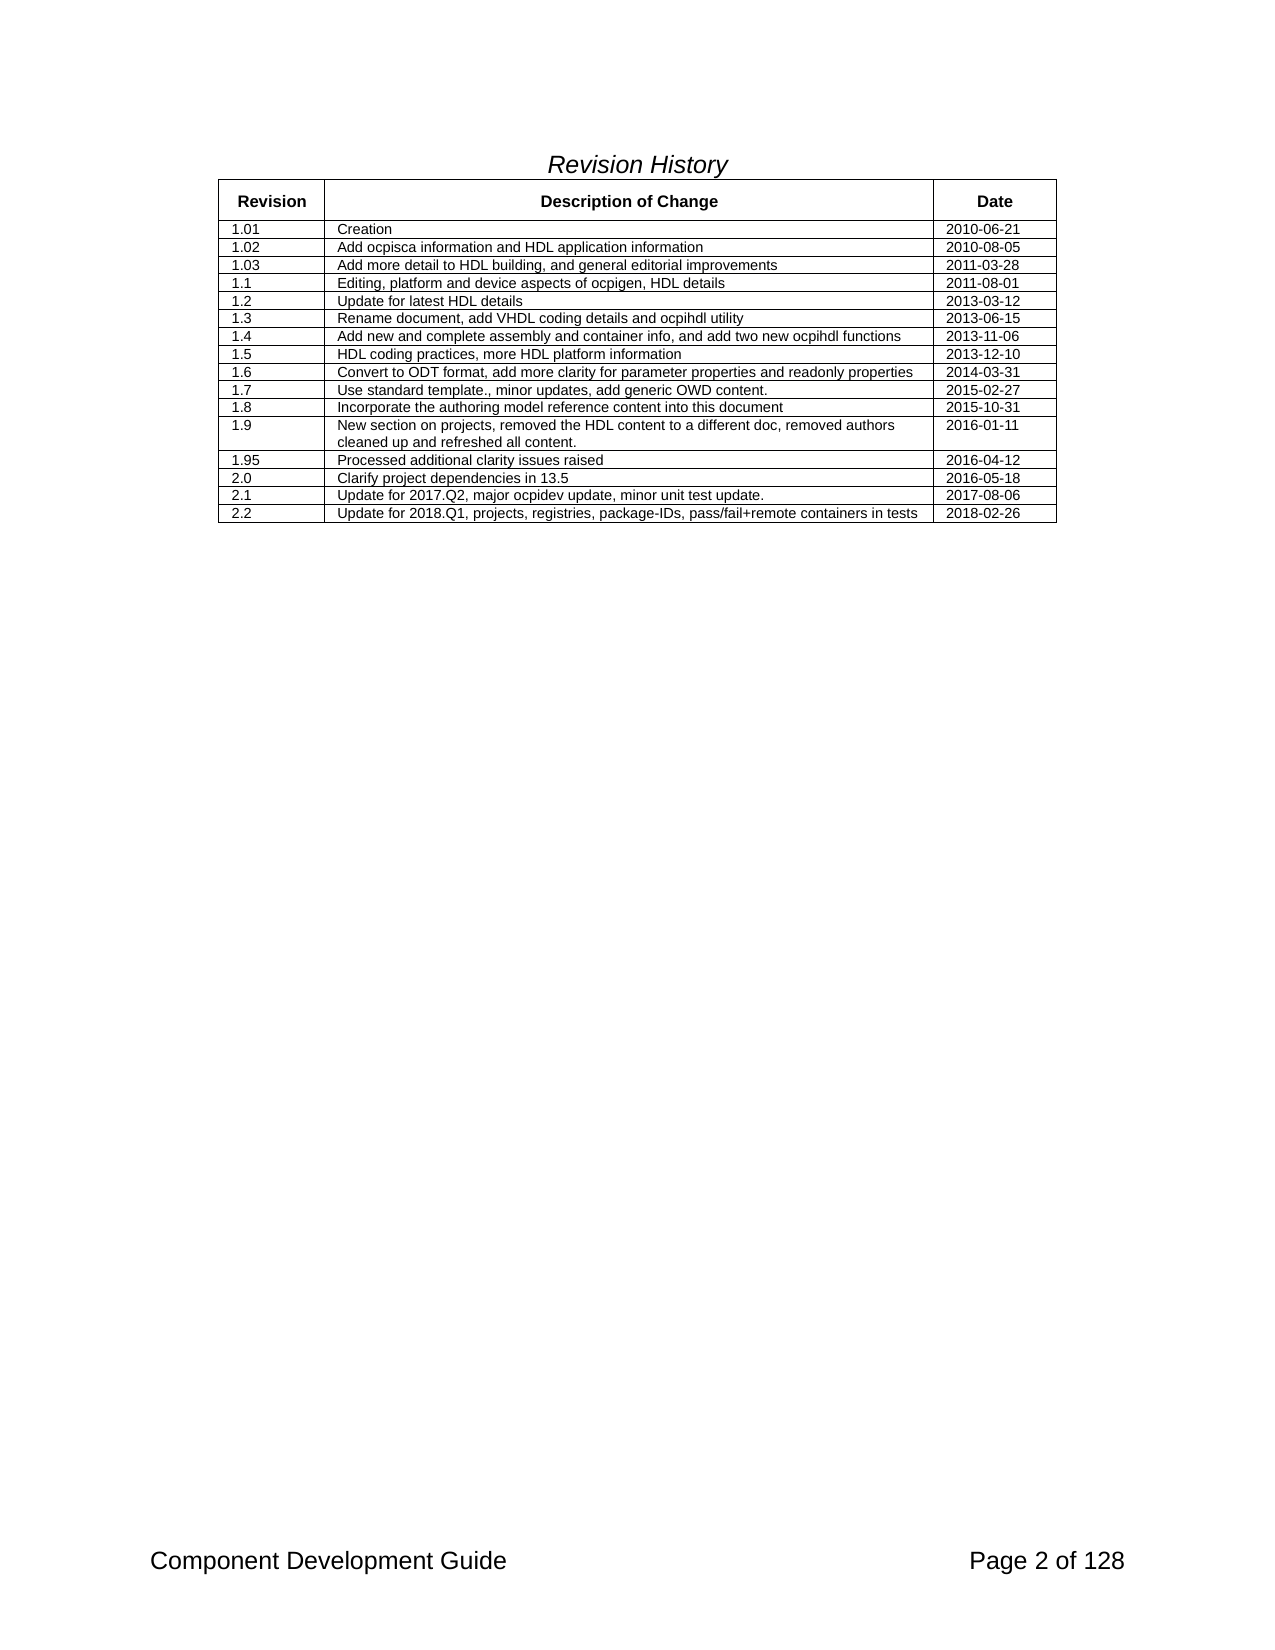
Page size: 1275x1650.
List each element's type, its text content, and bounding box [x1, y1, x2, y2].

table_cell Add more detail to HDL building, and general editorial improvements [325, 257, 933, 273]
table_cell 2016-05-18 [934, 469, 1056, 486]
table_cell 2013-12-10 [934, 346, 1056, 362]
table_cell Update for latest HDL details [325, 292, 933, 309]
table_cell Creation [325, 221, 933, 238]
table_cell 2016-01-11 [934, 417, 1056, 450]
table_cell Rename document, add VHDL coding details and ocpihdl utility [325, 310, 933, 327]
table_cell 2013-11-06 [934, 328, 1056, 344]
table_cell 2011-03-28 [934, 257, 1056, 273]
table_cell 1.03 [219, 257, 324, 273]
table_cell 1.8 [219, 399, 324, 416]
table_cell Add ocpisca information and HDL application information [325, 239, 933, 256]
table_cell 2013-03-12 [934, 292, 1056, 309]
table_cell 2.2 [219, 505, 324, 522]
table_cell 1.3 [219, 310, 324, 327]
table_cell 2011-08-01 [934, 274, 1056, 291]
table_cell 1.02 [219, 239, 324, 256]
table_cell 2018-02-26 [934, 505, 1056, 522]
table_cell 1.4 [219, 328, 324, 344]
table_cell 2.0 [219, 469, 324, 486]
table_cell New section on projects, removed the HDL content to a different doc, removed authors cleaned up and refreshed all content. [325, 417, 933, 450]
table_cell 1.6 [219, 364, 324, 380]
table_header Date [934, 180, 1056, 220]
table_cell 1.5 [219, 346, 324, 362]
table_cell 1.1 [219, 274, 324, 291]
table_cell Use standard template., minor updates, add generic OWD content. [325, 381, 933, 398]
table_cell 1.01 [219, 221, 324, 238]
table_header Revision [219, 180, 324, 220]
table_cell Editing, platform and device aspects of ocpigen, HDL details [325, 274, 933, 291]
table_cell 2015-10-31 [934, 399, 1056, 416]
table_cell 2010-06-21 [934, 221, 1056, 238]
table_cell 1.7 [219, 381, 324, 398]
table_cell 2015-02-27 [934, 381, 1056, 398]
table_cell 1.9 [219, 417, 324, 450]
table_cell Update for 2017.Q2, major ocpidev update, minor unit test update. [325, 487, 933, 504]
table_cell Clarify project dependencies in 13.5 [325, 469, 933, 486]
table_cell 1.2 [219, 292, 324, 309]
table_cell HDL coding practices, more HDL platform information [325, 346, 933, 362]
table_cell 2017-08-06 [934, 487, 1056, 504]
table_cell 1.95 [219, 451, 324, 468]
table_cell Update for 2018.Q1, projects, registries, package-IDs, pass/fail+remote containers in tests [325, 505, 933, 522]
table_cell Incorporate the authoring model reference content into this document [325, 399, 933, 416]
table_cell 2016-04-12 [934, 451, 1056, 468]
table_cell Convert to ODT format, add more clarity for parameter properties and readonly properties [325, 364, 933, 380]
table_header Description of Change [325, 180, 933, 220]
table_cell 2013-06-15 [934, 310, 1056, 327]
table_cell 2010-08-05 [934, 239, 1056, 256]
table_cell 2014-03-31 [934, 364, 1056, 380]
table_cell 2.1 [219, 487, 324, 504]
table_cell Processed additional clarity issues raised [325, 451, 933, 468]
table_cell Add new and complete assembly and container info, and add two new ocpihdl functions [325, 328, 933, 344]
text Revision History [150, 150, 1125, 179]
